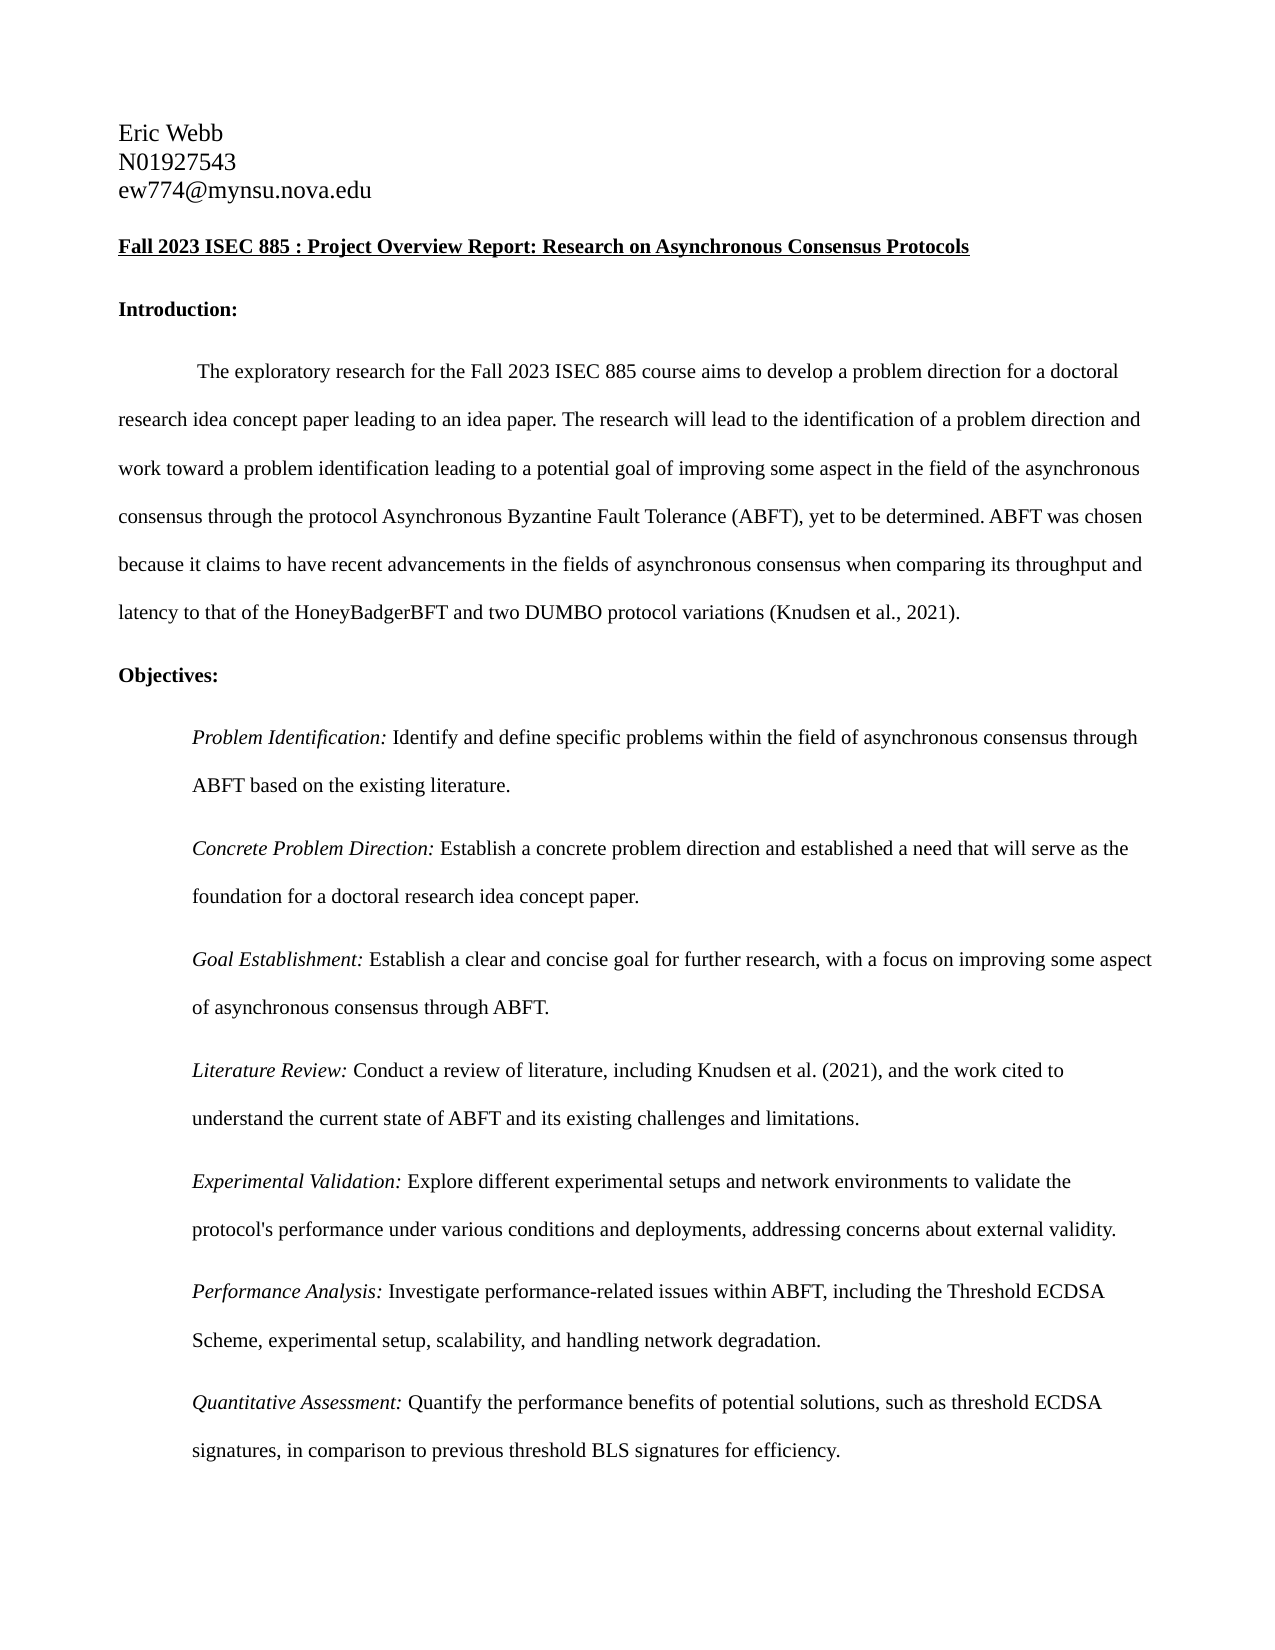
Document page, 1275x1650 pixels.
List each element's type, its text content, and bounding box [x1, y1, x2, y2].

list Goal Establishment: Establish a clear and concise goal for further research, with a focus on improving some aspect of asynchronous consensus through ABFT. [162, 947, 1157, 1019]
list Quantitative Assessment: Quantify the performance benefits of potential solutions, such as threshold ECDSA signatures, in comparison to previous threshold BLS signatures for efficiency. [162, 1390, 1157, 1462]
text Fall 2023 ISEC 885 : Project Overview Report: Research on Asynchronous Consensus Protocols [118, 234, 1157, 258]
list Experimental Validation: Explore different experimental setups and network environments to validate the protocol's performance under various conditions and deployments, addressing concerns about external validity. [162, 1169, 1157, 1241]
list Concrete Problem Direction: Establish a concrete problem direction and established a need that will serve as the foundation for a doctoral research idea concept paper. [162, 836, 1157, 908]
list Problem Identification: Identify and define specific problems within the field of asynchronous consensus through ABFT based on the existing literature. [162, 725, 1157, 797]
text Introduction: [118, 297, 1157, 321]
list Performance Analysis: Investigate performance-related issues within ABFT, including the Threshold ECDSA Scheme, experimental setup, scalability, and handling network degradation. [162, 1279, 1157, 1352]
list Literature Review: Conduct a review of literature, including Knudsen et al. (2021), and the work cited to understand the current state of ABFT and its existing challenges and limitations. [162, 1058, 1157, 1130]
text The exploratory research for the Fall 2023 ISEC 885 course aims to develop a problem direction for a doctoral research idea concept paper leading to an idea paper. The research will lead to the identification of a problem direction and work toward a problem identification leading to a potential goal of improving some aspect in the field of the asynchronous consensus through the protocol Asynchronous Byzantine Fault Tolerance (ABFT), yet to be determined. ABFT was chosen because it claims to have recent advancements in the fields of asynchronous consensus when comparing its throughput and latency to that of the HoneyBadgerBFT and two DUMBO protocol variations (Knudsen et al., 2021). [118, 359, 1157, 624]
text Objectives: [118, 663, 1157, 687]
